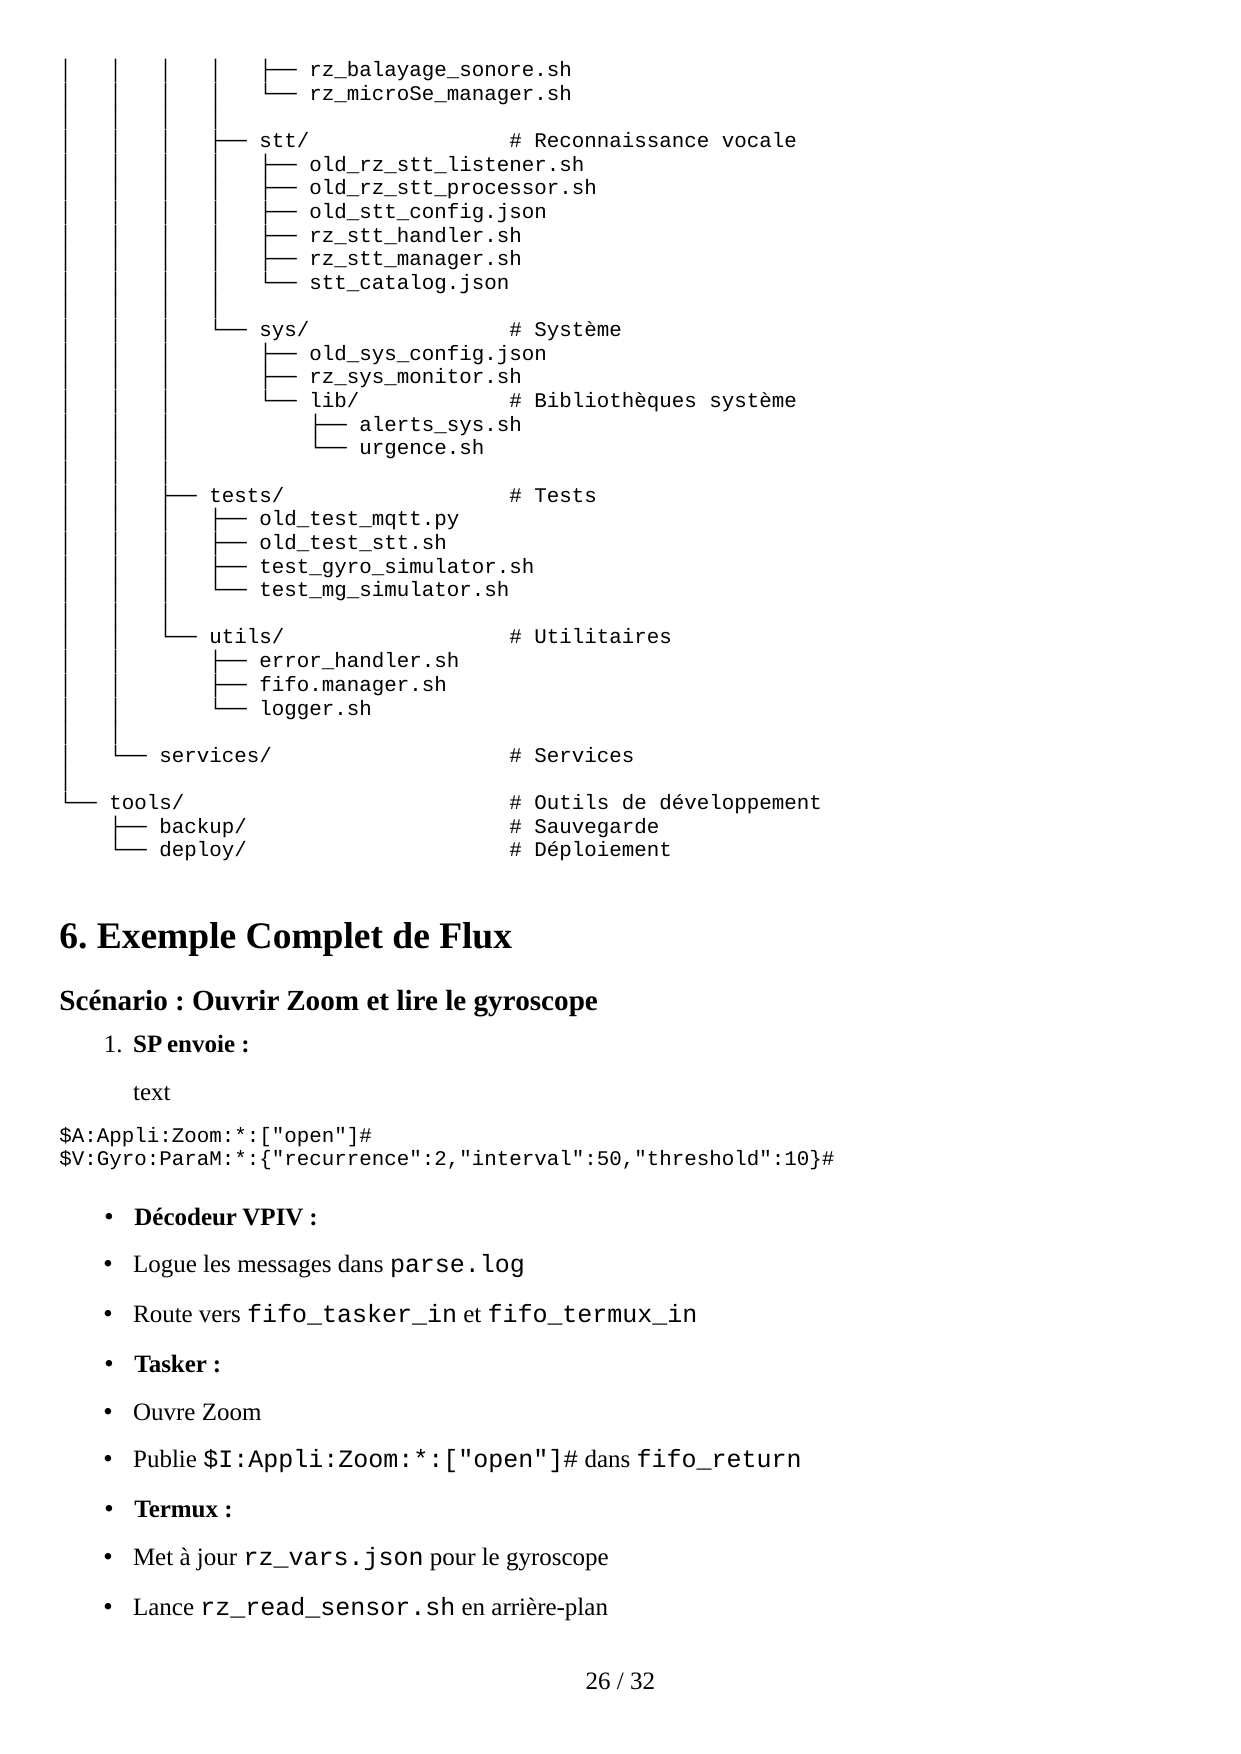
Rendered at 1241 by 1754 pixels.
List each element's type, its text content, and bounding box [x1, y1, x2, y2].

text │ │ │ ├── test_gyro_simulator.sh [66, 556, 115, 579]
text │ │ │ │ └── stt_catalog.json [66, 272, 115, 296]
text $A:Appli:Zoom:*:["open"]# [59, 1125, 1181, 1148]
text ├── backup/ # Sauvegarde [59, 816, 115, 839]
text │ │ │ └── sys/ # Système [59, 319, 1181, 343]
text │ │ │ ├── alerts_sys.sh [116, 414, 165, 437]
text │ │ │ ├── old_sys_config.json [66, 343, 115, 366]
text │ │ ├── fifo.manager.sh [216, 674, 1181, 697]
text │ │ │ ├── old_test_mqtt.py [59, 508, 1181, 532]
text │ │ │ │ ├── rz_stt_manager.sh [59, 248, 1181, 272]
list Ouvre Zoom [103, 1397, 1181, 1426]
text │ │ │ [166, 603, 1181, 627]
list Publie $I:Appli:Zoom:*:["open"]# dans fifo_return [103, 1444, 1181, 1475]
list SP envoie : [103, 1029, 1181, 1058]
text │ │ │ │ ├── old_rz_stt_listener.sh [166, 154, 215, 177]
text │ │ [59, 721, 1181, 745]
text $V:Gyro:ParaM:*:{"recurrence":2,"interval":50,"threshold":10}# [59, 1148, 1181, 1172]
text └── deploy/ # Déploiement [59, 839, 1181, 863]
text │ │ │ │ [59, 296, 1181, 319]
text │ │ └── logger.sh [59, 697, 1181, 721]
list Tasker : [104, 1349, 1181, 1378]
text │ │ │ └── test_mg_simulator.sh [59, 579, 1181, 603]
subtitle Scénario : Ouvrir Zoom et lire le gyroscope [59, 983, 1181, 1017]
text ├── backup/ # Sauvegarde [116, 816, 1181, 839]
text │ │ │ │ └── rz_microSe_manager.sh [116, 83, 165, 106]
text │ │ │ │ ├── old_rz_stt_processor.sh [59, 177, 1181, 201]
list Termux : [104, 1494, 1181, 1523]
text │ │ │ ├── alerts_sys.sh [166, 414, 315, 437]
text │ │ │ ├── old_test_stt.sh [59, 532, 1181, 556]
text │ │ │ │ ├── old_stt_config.json [266, 201, 1181, 224]
text │ │ │ ├── old_sys_config.json [116, 343, 165, 366]
list Lance rz_read_sensor.sh en arrière-plan [103, 1592, 1181, 1623]
text │ │ ├── tests/ # Tests [66, 485, 115, 508]
text │ │ │ ├── old_sys_config.json [266, 343, 1181, 366]
text │ └── services/ # Services [66, 745, 1181, 768]
text │ │ │ │ ├── old_rz_stt_listener.sh [216, 154, 265, 177]
text │ │ ├── fifo.manager.sh [116, 674, 215, 697]
text │ │ │ │ ├── old_stt_config.json [116, 201, 165, 224]
text │ │ │ │ └── stt_catalog.json [116, 272, 165, 296]
text │ │ │ │ [59, 106, 1181, 130]
text │ │ │ │ └── rz_microSe_manager.sh [216, 83, 1181, 106]
text │ │ │ │ ├── old_rz_stt_listener.sh [116, 154, 165, 177]
text │ │ │ ├── stt/ # Reconnaissance vocale [59, 130, 1181, 154]
text │ │ │ [66, 603, 115, 627]
text │ │ │ [116, 603, 165, 627]
text │ [59, 768, 1181, 792]
list Décodeur VPIV : [104, 1202, 1181, 1230]
text │ │ │ ├── alerts_sys.sh [316, 414, 1181, 437]
text │ │ │ ├── alerts_sys.sh [66, 414, 115, 437]
text │ │ │ │ └── stt_catalog.json [166, 272, 215, 296]
text │ │ │ │ ├── old_rz_stt_listener.sh [266, 154, 1181, 177]
text │ │ │ [59, 461, 1181, 485]
subtitle 6. Exemple Complet de Flux [59, 913, 1181, 956]
text │ │ ├── error_handler.sh [59, 650, 1181, 674]
list Met à jour rz_vars.json pour le gyroscope [103, 1542, 1181, 1573]
text │ │ ├── tests/ # Tests [166, 485, 1181, 508]
text │ │ │ ├── test_gyro_simulator.sh [116, 556, 165, 579]
text └── tools/ # Outils de développement [59, 792, 1181, 816]
text │ │ │ ├── test_gyro_simulator.sh [216, 556, 1181, 579]
list Route vers fifo_tasker_in et fifo_termux_in [103, 1299, 1181, 1330]
text │ │ │ │ ├── rz_stt_handler.sh [59, 224, 1181, 248]
text │ │ ├── fifo.manager.sh [66, 674, 115, 697]
text │ │ │ │ ├── old_stt_config.json [66, 201, 115, 224]
text │ │ │ │ └── rz_microSe_manager.sh [66, 83, 115, 106]
text │ │ │ │ └── stt_catalog.json [216, 272, 1181, 296]
text │ │ │ [59, 603, 65, 627]
text │ │ │ └── lib/ # Bibliothèques système [59, 390, 1181, 414]
text │ │ │ ├── rz_sys_monitor.sh [59, 366, 1181, 390]
text │ │ │ │ ├── rz_balayage_sonore.sh [59, 59, 1181, 83]
text │ │ │ │ ├── old_stt_config.json [166, 201, 215, 224]
list Logue les messages dans parse.log [103, 1249, 1181, 1280]
text │ │ │ ├── test_gyro_simulator.sh [166, 556, 215, 579]
text │ │ │ └── urgence.sh [59, 437, 1181, 461]
text │ │ │ ├── old_sys_config.json [166, 343, 265, 366]
text │ │ │ │ ├── old_stt_config.json [216, 201, 265, 224]
text │ │ │ │ └── rz_microSe_manager.sh [166, 83, 215, 106]
text │ │ └── utils/ # Utilitaires [59, 627, 1181, 650]
text │ │ │ │ ├── old_rz_stt_listener.sh [66, 154, 115, 177]
text │ │ ├── tests/ # Tests [116, 485, 165, 508]
list text [103, 1077, 1181, 1106]
